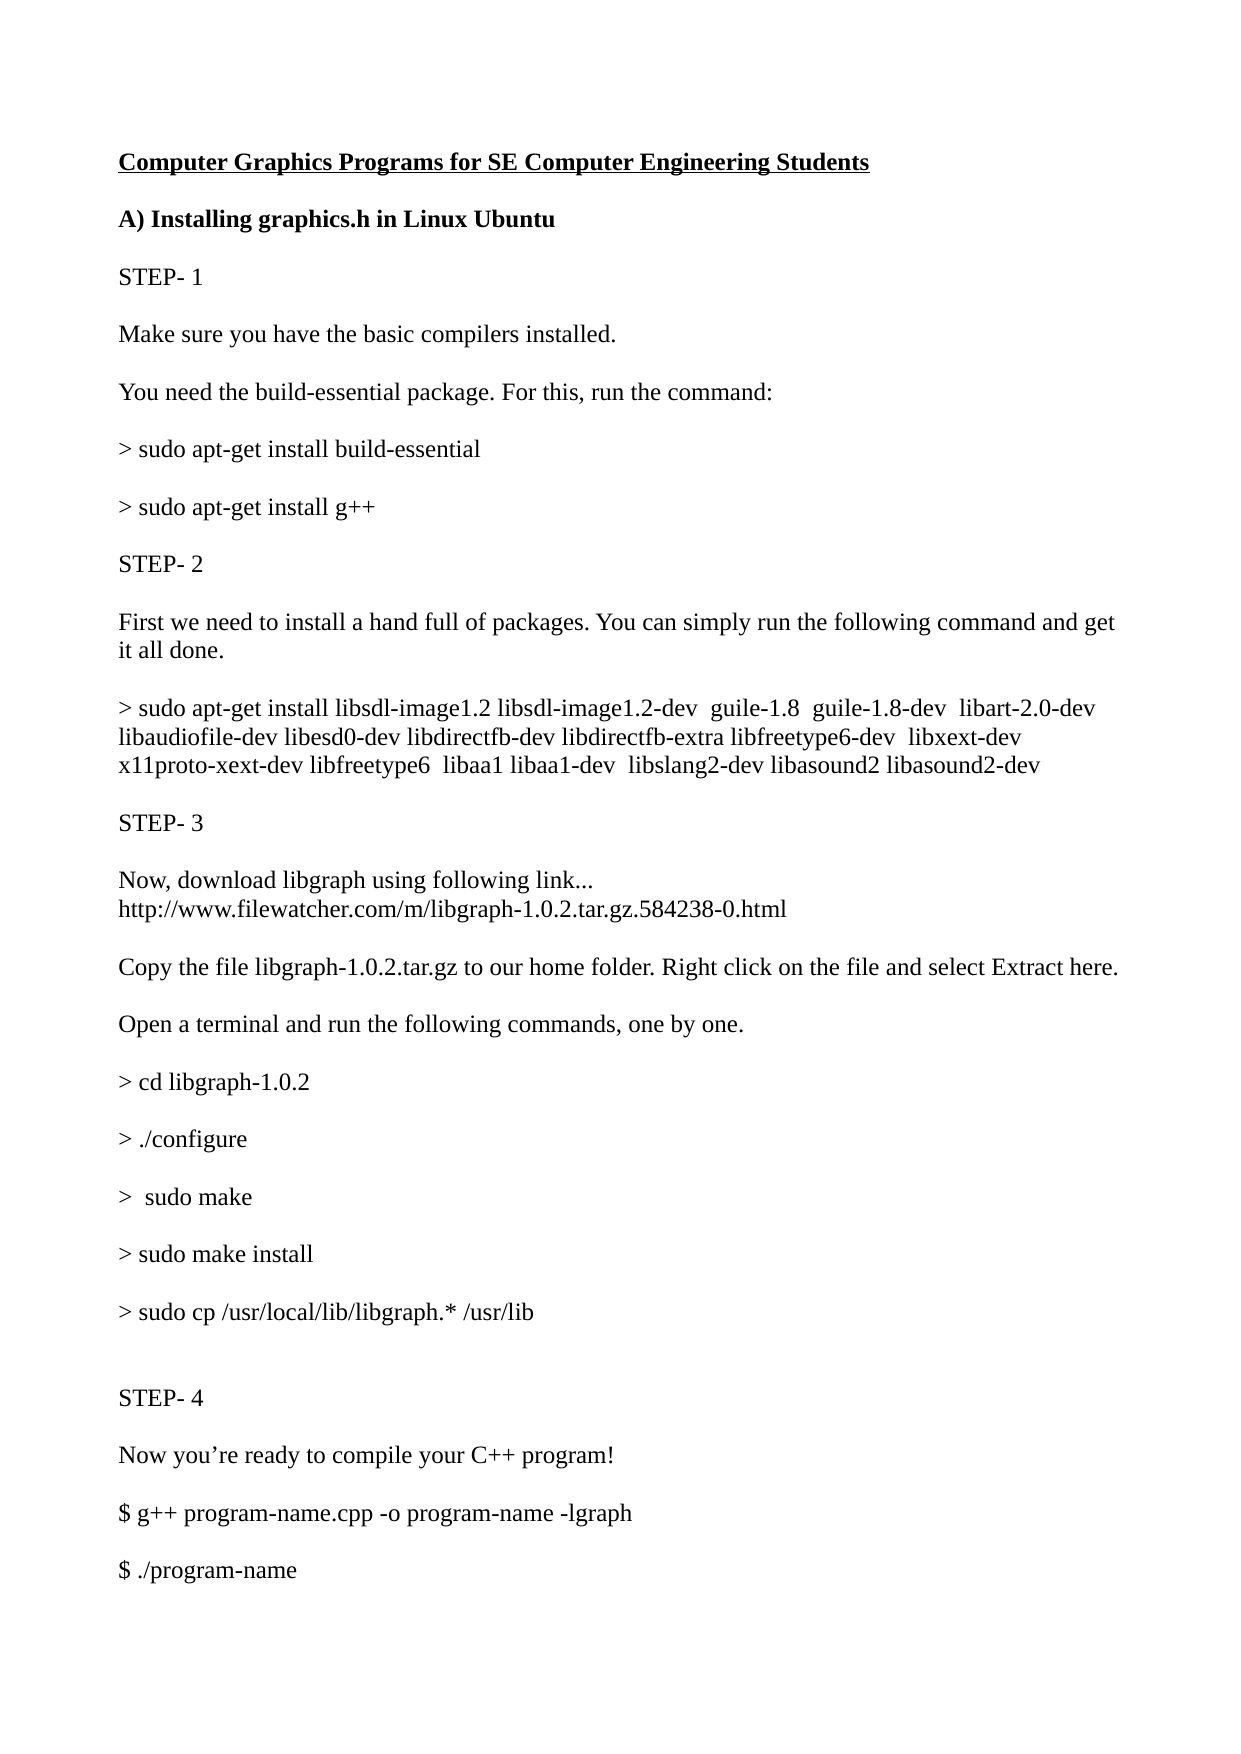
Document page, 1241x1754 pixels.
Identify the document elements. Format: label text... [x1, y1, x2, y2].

text $ ./program-name [118, 1556, 1122, 1584]
text First we need to install a hand full of packages. You can simply run the following command and get it all done. [118, 607, 1122, 664]
text > sudo make install [118, 1239, 1122, 1268]
text > sudo make [118, 1182, 1122, 1211]
text $ g++ program-name.cpp -o program-name -lgraph [118, 1498, 1122, 1527]
text Computer Graphics Programs for SE Computer Engineering Students [118, 147, 1122, 176]
text STEP- 3 [118, 808, 1122, 837]
text > sudo apt-get install g++ [118, 492, 1122, 521]
text > sudo cp /usr/local/lib/libgraph.* /usr/lib [118, 1297, 1122, 1326]
text http://gescoecg.blogspot.in/ [118, 118, 1122, 147]
text Now, download libgraph using following link... [118, 866, 1122, 894]
text Now you’re ready to compile your C++ program! [118, 1441, 1122, 1469]
text Open a terminal and run the following commands, one by one. [118, 1009, 1122, 1038]
text > sudo apt-get install build-essential [118, 434, 1122, 463]
text > sudo apt-get install libsdl-image1.2 libsdl-image1.2-dev guile-1.8 guile-1.8-dev libart-2.0-dev libaudiofile-dev libesd0-dev libdirectfb-dev libdirectfb-extra libfreetype6-dev libxext-dev x11proto-xext-dev libfreetype6 libaa1 libaa1-dev libslang2-dev libasound2 libasound2-dev [118, 693, 1122, 779]
text > cd libgraph-1.0.2 [118, 1067, 1122, 1096]
text STEP- 4 [118, 1383, 1122, 1412]
text A) Installing graphics.h in Linux Ubuntu [118, 204, 1122, 233]
text Copy the file libgraph-1.0.2.tar.gz to our home folder. Right click on the file and select Extract here. [118, 952, 1122, 981]
text Make sure you have the basic compilers installed. [118, 319, 1122, 348]
text STEP- 1 [118, 262, 1122, 291]
text You need the build-essential package. For this, run the command: [118, 377, 1122, 406]
text http://www.filewatcher.com/m/libgraph-1.0.2.tar.gz.584238-0.html [118, 894, 1122, 923]
text STEP- 2 [118, 549, 1122, 578]
text > ./configure [118, 1124, 1122, 1153]
